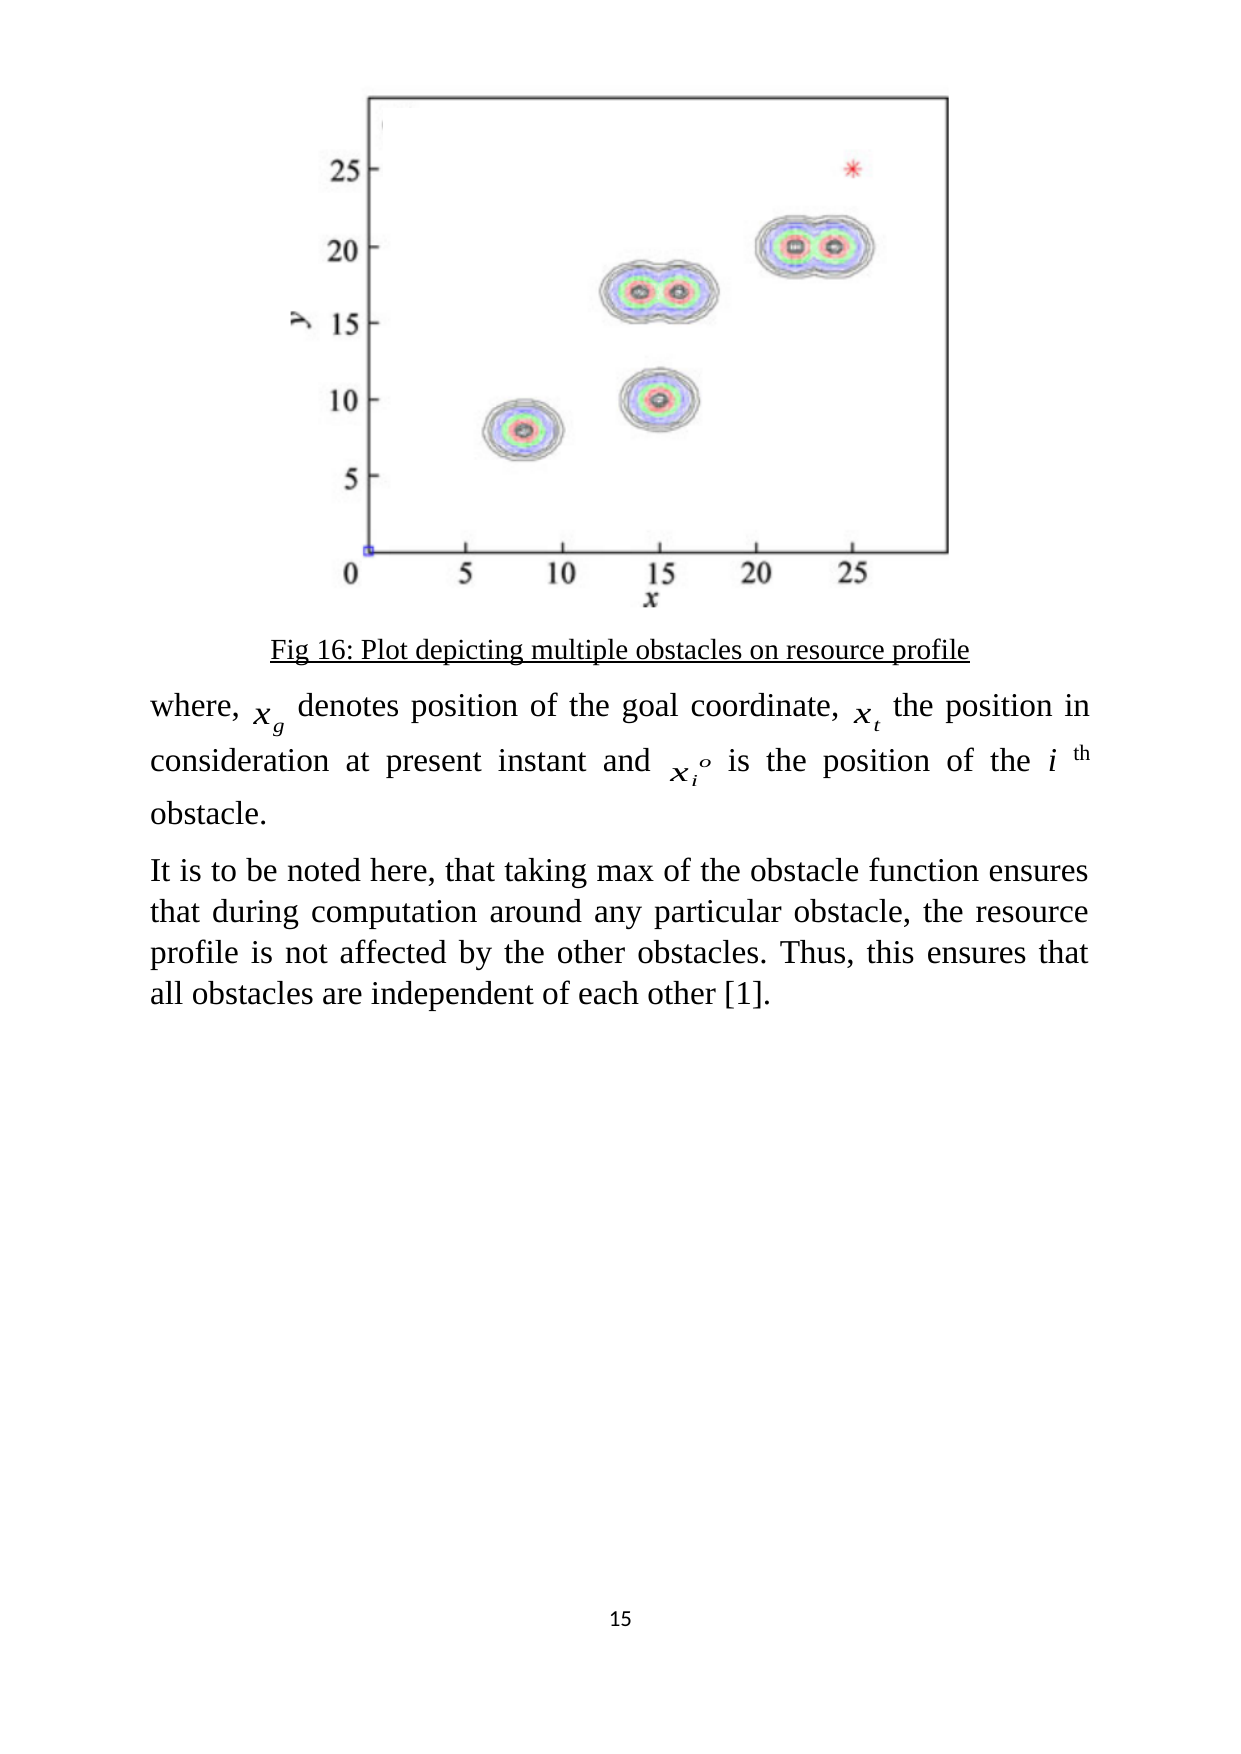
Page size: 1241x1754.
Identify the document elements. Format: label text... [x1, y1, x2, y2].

text where, denotes position of the goal coordinate, the position in consideration at present instant and is the position of the i th obstacle. [150, 685, 1090, 831]
text It is to be noted here, that taking max of the obstacle function ensures that during computation around any particular obstacle, the resource profile is not affected by the other obstacles. Thus, this ensures that all obstacles are independent of each other [1]. [150, 851, 1090, 1012]
text Fig 16: Plot depicting multiple obstacles on resource profile [150, 632, 1090, 666]
